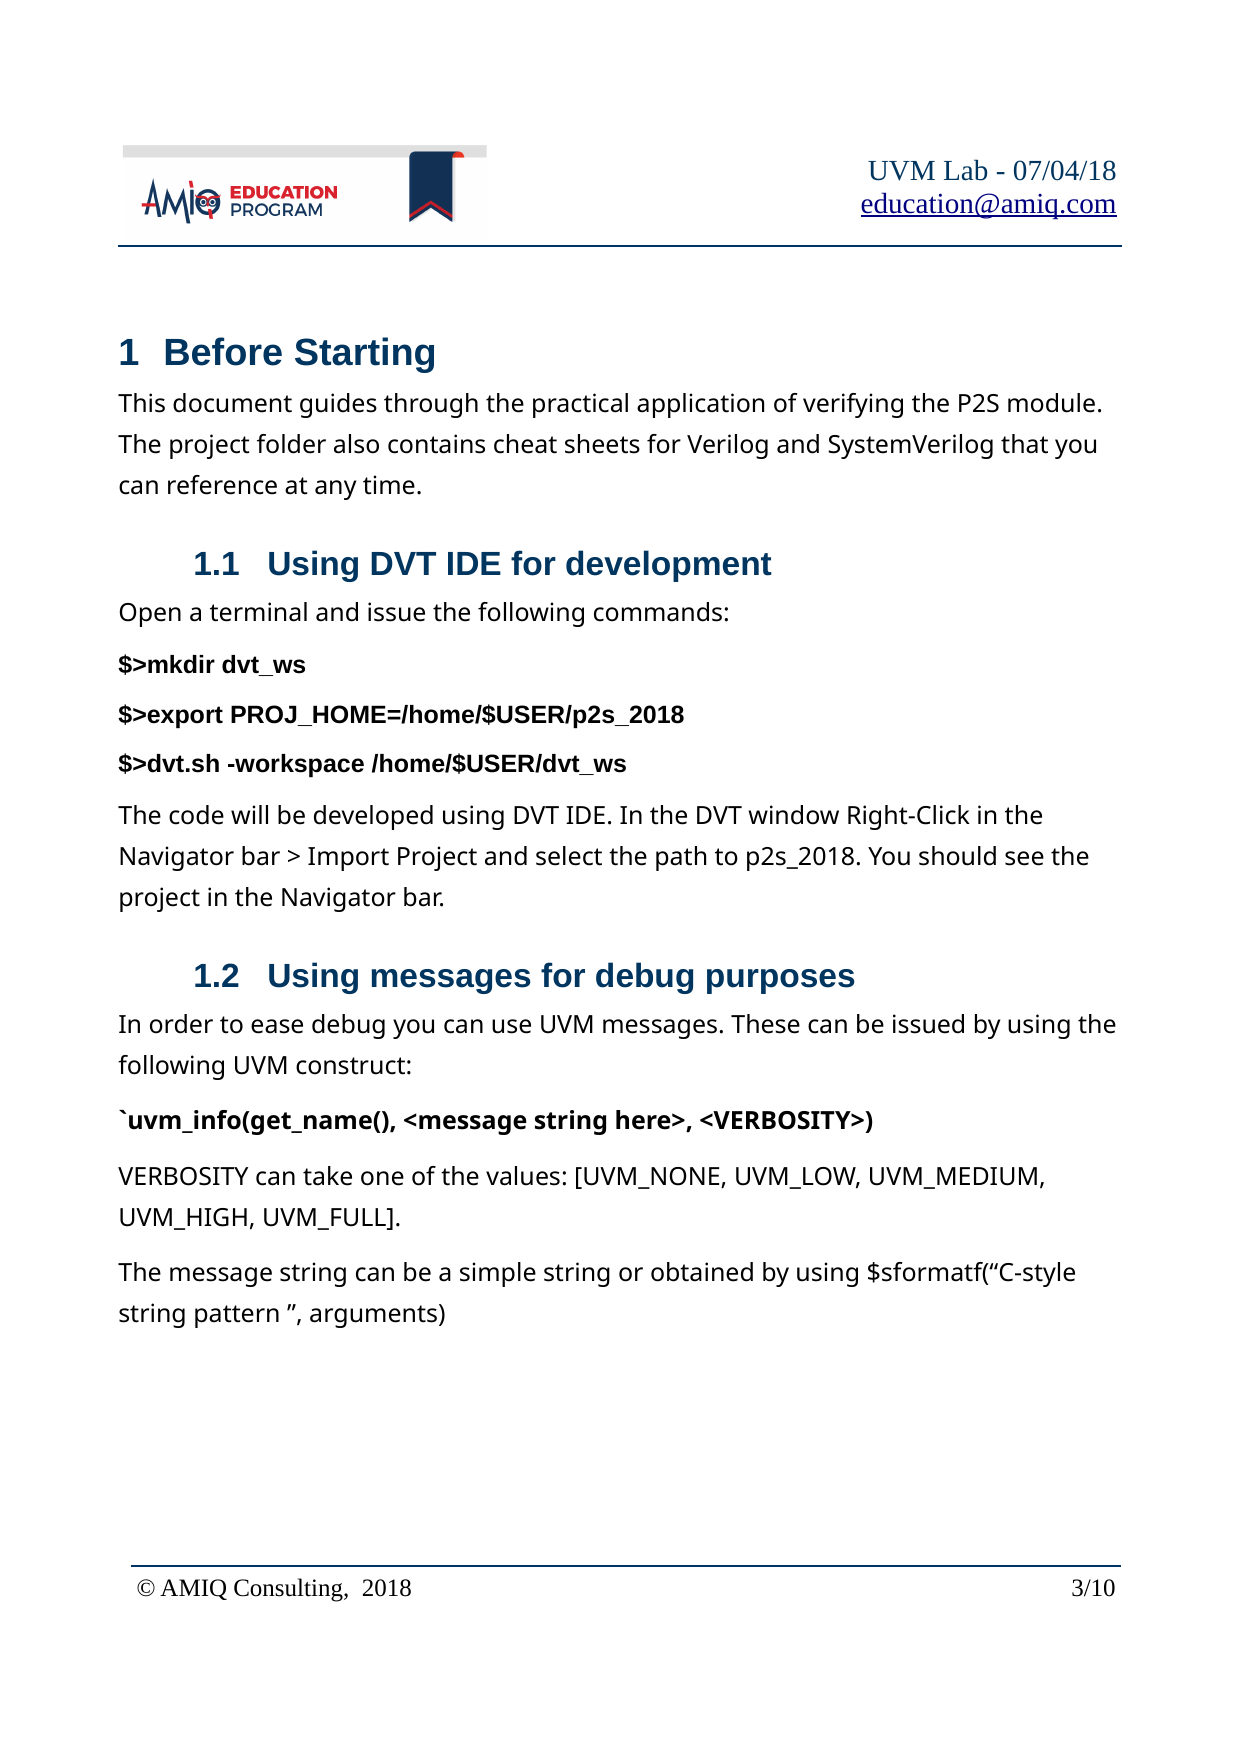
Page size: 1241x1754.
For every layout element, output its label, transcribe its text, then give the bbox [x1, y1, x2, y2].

text In order to ease debug you can use UVM messages. These can be issued by using the following UVM construct: [118, 1007, 1122, 1082]
text $>dvt.sh -workspace /home/$USER/dvt_ws [118, 749, 1122, 777]
text `uvm_info(get_name(), <message string here>, <VERBOSITY>) [118, 1103, 1122, 1137]
text $>mkdir dvt_ws [118, 651, 1122, 679]
text Open a terminal and issue the following commands: [118, 595, 1122, 629]
text VERBOSITY can take one of the values: [UVM_NONE, UVM_LOW, UVM_MEDIUM, UVM_HIGH, UVM_FULL]. [118, 1158, 1122, 1233]
text The code will be developed using DVT IDE. In the DVT window Right-Click in the Navigator bar > Import Project and select the path to p2s_2018. You should see the project in the Navigator bar. [118, 798, 1122, 913]
text $>export PROJ_HOME=/home/$USER/p2s_2018 [118, 699, 1122, 728]
picture [122, 145, 487, 241]
text The message string can be a simple string or obtained by using $sformatf(“C-style string pattern ”, arguments) [118, 1255, 1122, 1329]
subtitle Using DVT IDE for development [193, 544, 1122, 583]
subtitle Using messages for debug purposes [193, 956, 1122, 994]
subtitle Before Starting [118, 330, 1122, 373]
text This document guides through the practical application of verifying the P2S module. The project folder also contains cheat sheets for Verilog and SystemVerilog that you can reference at any time. [118, 386, 1122, 502]
